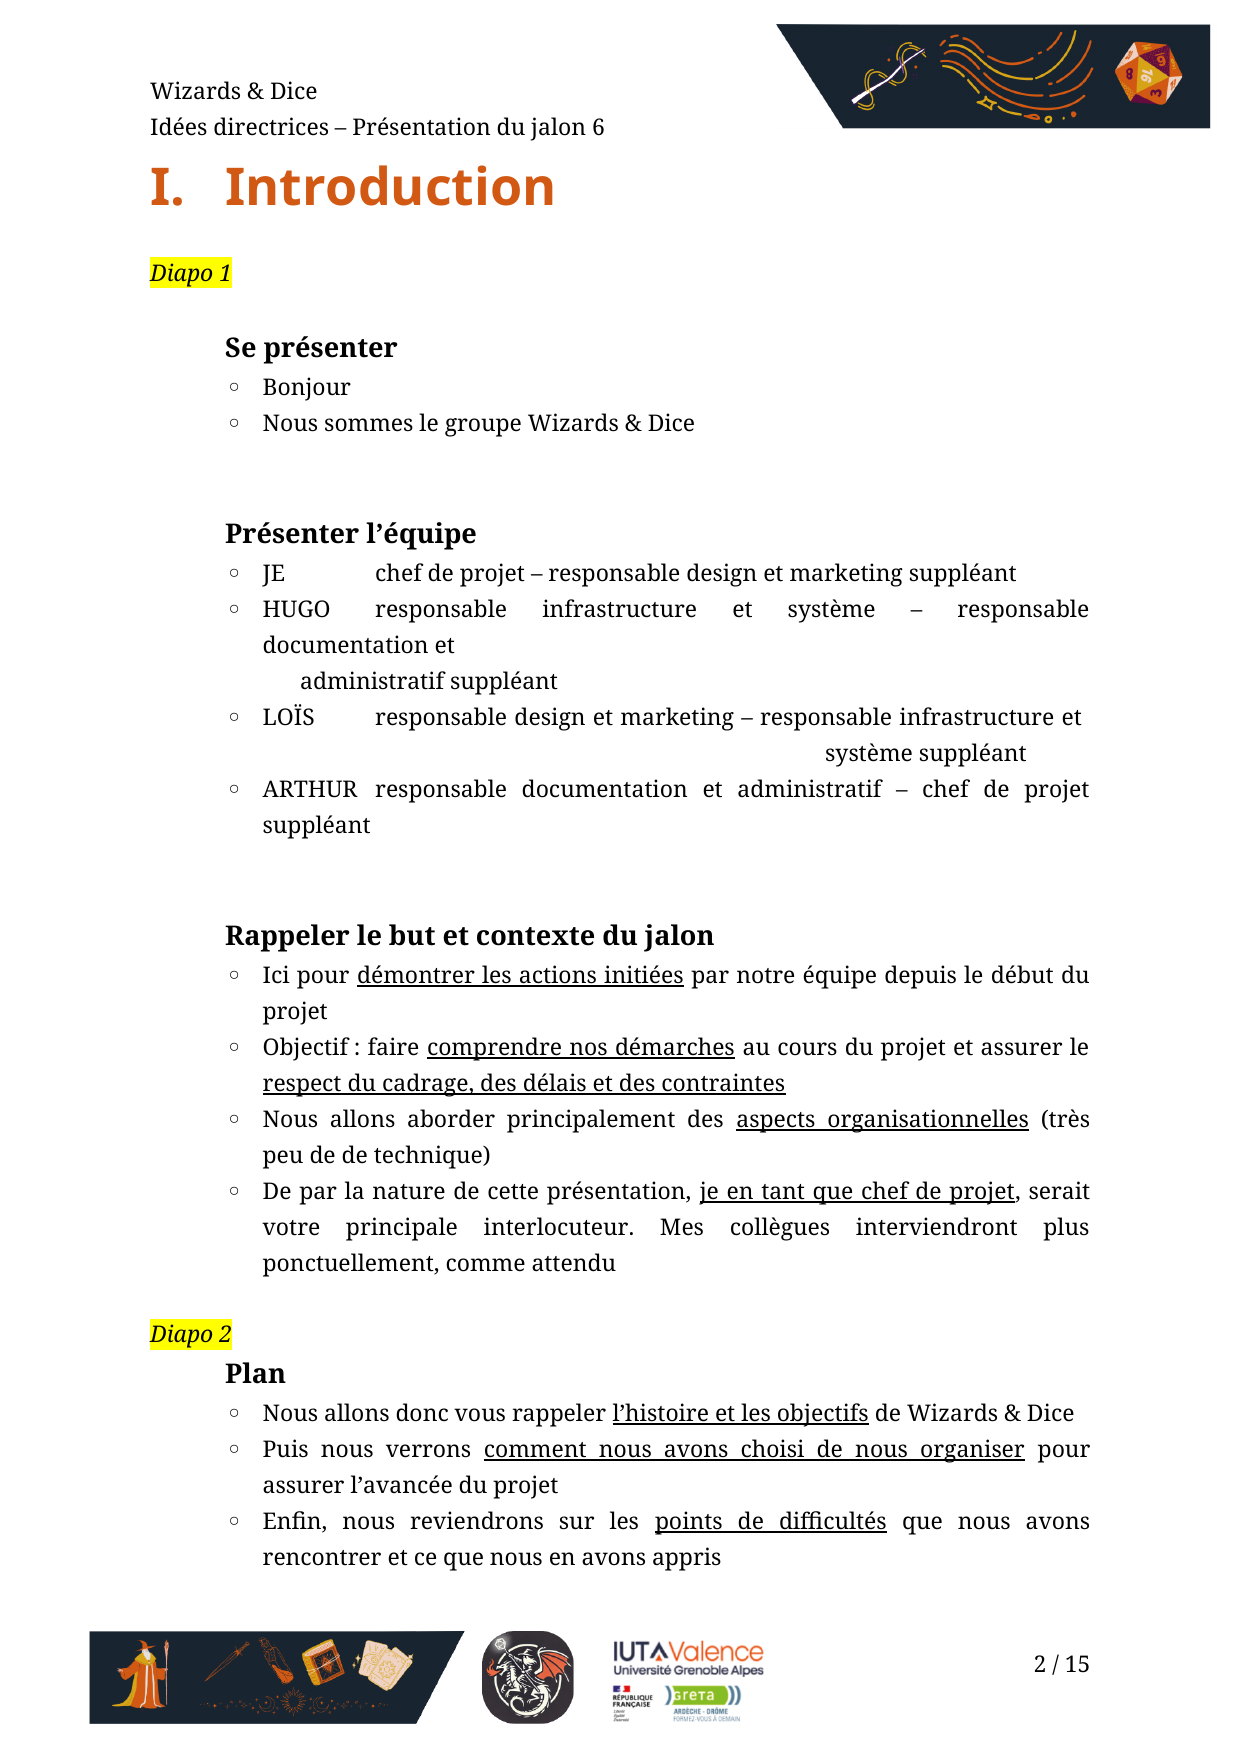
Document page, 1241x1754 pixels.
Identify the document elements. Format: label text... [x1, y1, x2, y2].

list Plan [187, 1354, 1090, 1391]
list Bonjour [225, 371, 1090, 402]
list Enfin, nous reviendrons sur les points de difficultés que nous avons rencontrer et ce que nous en avons appris [225, 1504, 1090, 1572]
list Rappeler le but et contexte du jalon [187, 917, 1090, 953]
list Se présenter [187, 329, 1090, 366]
list Nous allons donc vous rappeler l’histoire et les objectifs de Wizards & Dice [225, 1397, 1090, 1428]
list Ici pour démontrer les actions initiées par notre équipe depuis le début du projet [225, 959, 1090, 1026]
list De par la nature de cette présentation, je en tant que chef de projet, serait votre principale interlocuteur. Mes collègues interviendront plus ponctuellement, comme attendu [225, 1175, 1090, 1278]
subtitle Introduction [150, 150, 1090, 221]
list JE chef de projet – responsable design et marketing suppléant [225, 557, 1090, 588]
list Présenter l’équipe [187, 515, 1090, 552]
picture [81, 1620, 788, 1733]
list Nous sommes le groupe Wizards & Dice [225, 407, 1090, 438]
list Objectif : faire comprendre nos démarches au cours du projet et assurer le respect du cadrage, des délais et des contraintes [225, 1031, 1090, 1098]
picture [771, 21, 1218, 131]
list LOÏS responsable design et marketing – responsable infrastructure et système suppléant [225, 701, 1090, 768]
list Puis nous verrons comment nous avons choisi de nous organiser pour assurer l’avancée du projet [225, 1433, 1090, 1500]
list Nous allons aborder principalement des aspects organisationnelles (très peu de de technique) [225, 1103, 1090, 1170]
list ARTHUR responsable documentation et administratif – chef de projet suppléant [225, 773, 1090, 840]
list HUGO responsable infrastructure et système – responsable documentation et administratif suppléant [225, 593, 1090, 696]
text Diapo 1 [150, 257, 1090, 288]
text Diapo 2 [150, 1318, 1090, 1350]
